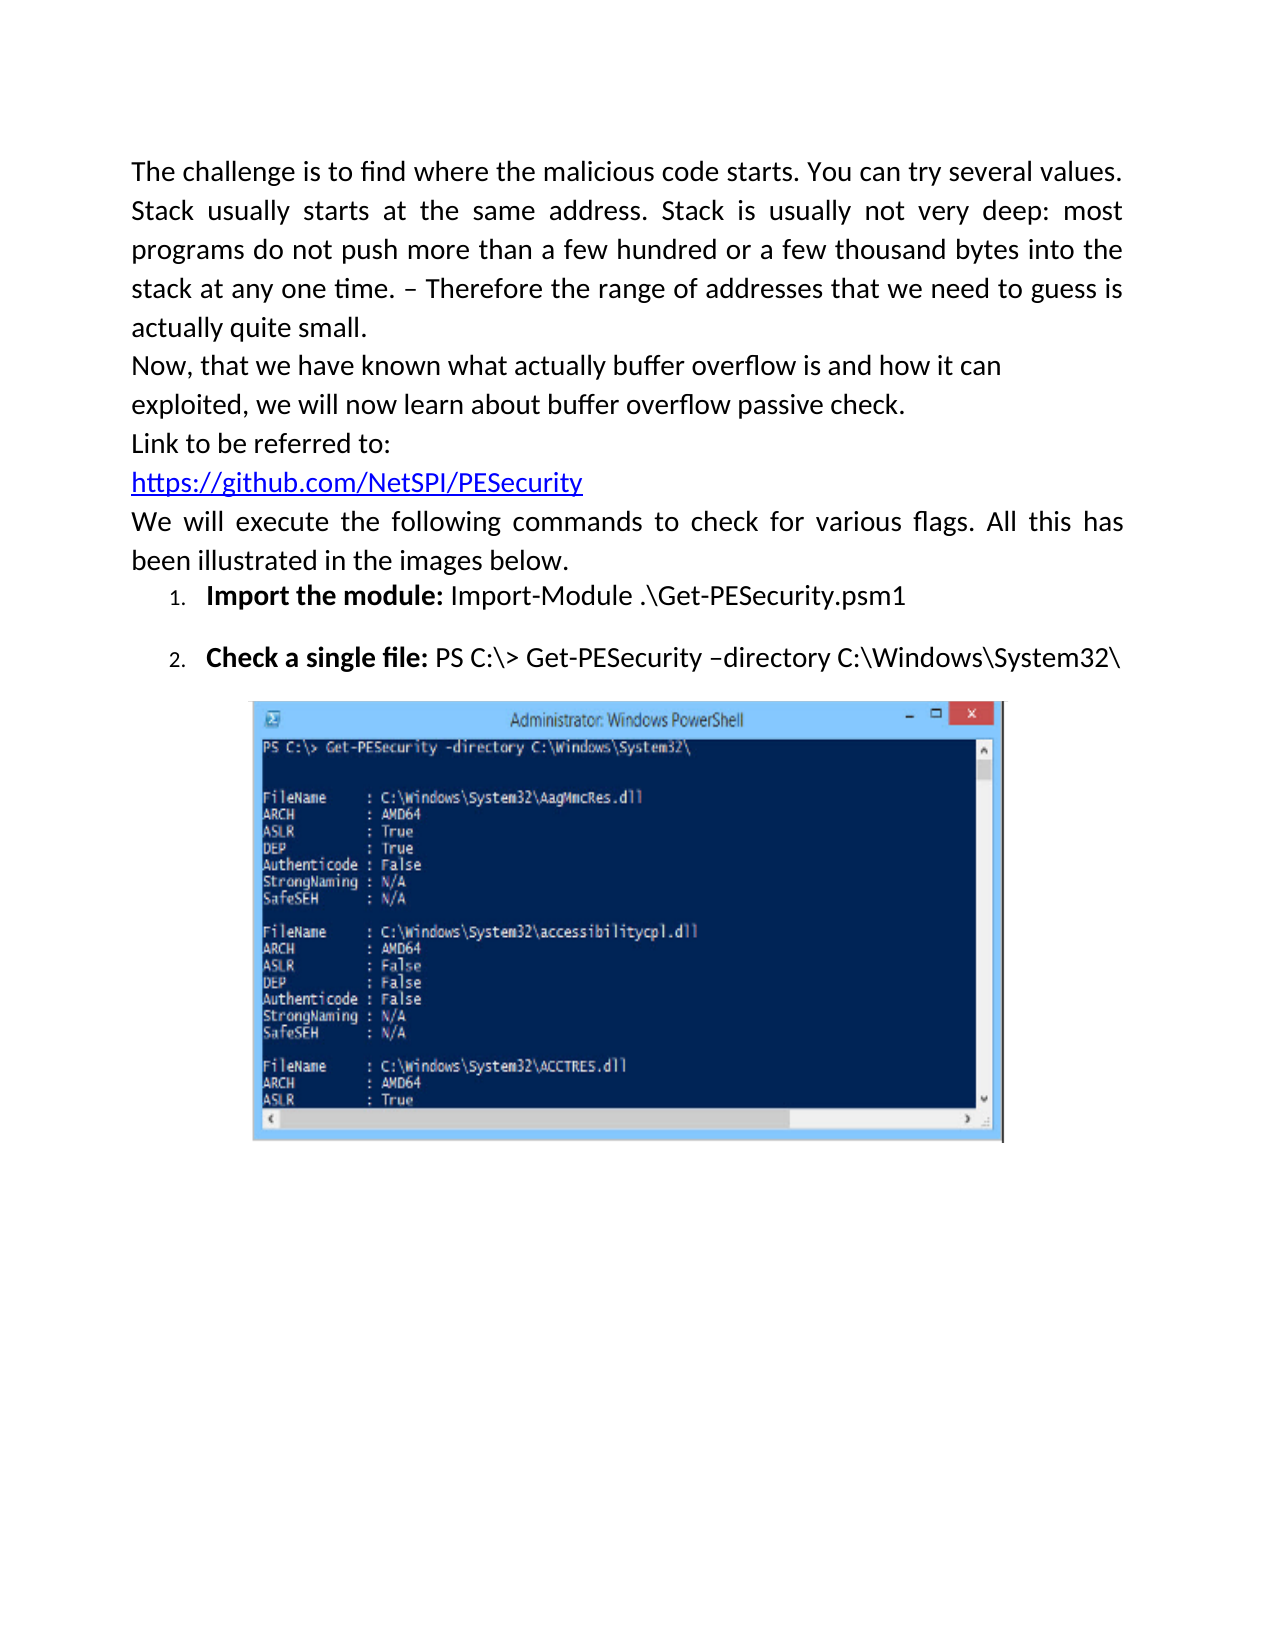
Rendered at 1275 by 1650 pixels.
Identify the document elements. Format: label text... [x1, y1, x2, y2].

picture [248, 701, 1009, 1143]
list Import the module: Import-Module .\Get-PESecurity.psm1 [169, 577, 1125, 613]
text Now, that we have known what actually buffer overflow is and how it can [131, 344, 1125, 383]
list Check a single file: PS C:\> Get-PESecurity –directory C:\Windows\System32\ [169, 639, 1125, 675]
text The challenge is to find where the malicious code starts. You can try several values. Stack usually starts at the same address. Stack is usually not very deep: most programs do not push more than a few hundred or a few thousand bytes into the stack at any one time. – Therefore the range of addresses that we need to guess is actually quite small. [131, 150, 1125, 344]
text Link to be referred to: [131, 422, 1125, 461]
text exploited, we will now learn about buffer overflow passive check. [131, 383, 1125, 422]
text https://github.com/NetSPI/PESecurity [131, 461, 1125, 500]
text We will execute the following commands to check for various flags. All this has been illustrated in the images below. [131, 500, 1125, 577]
